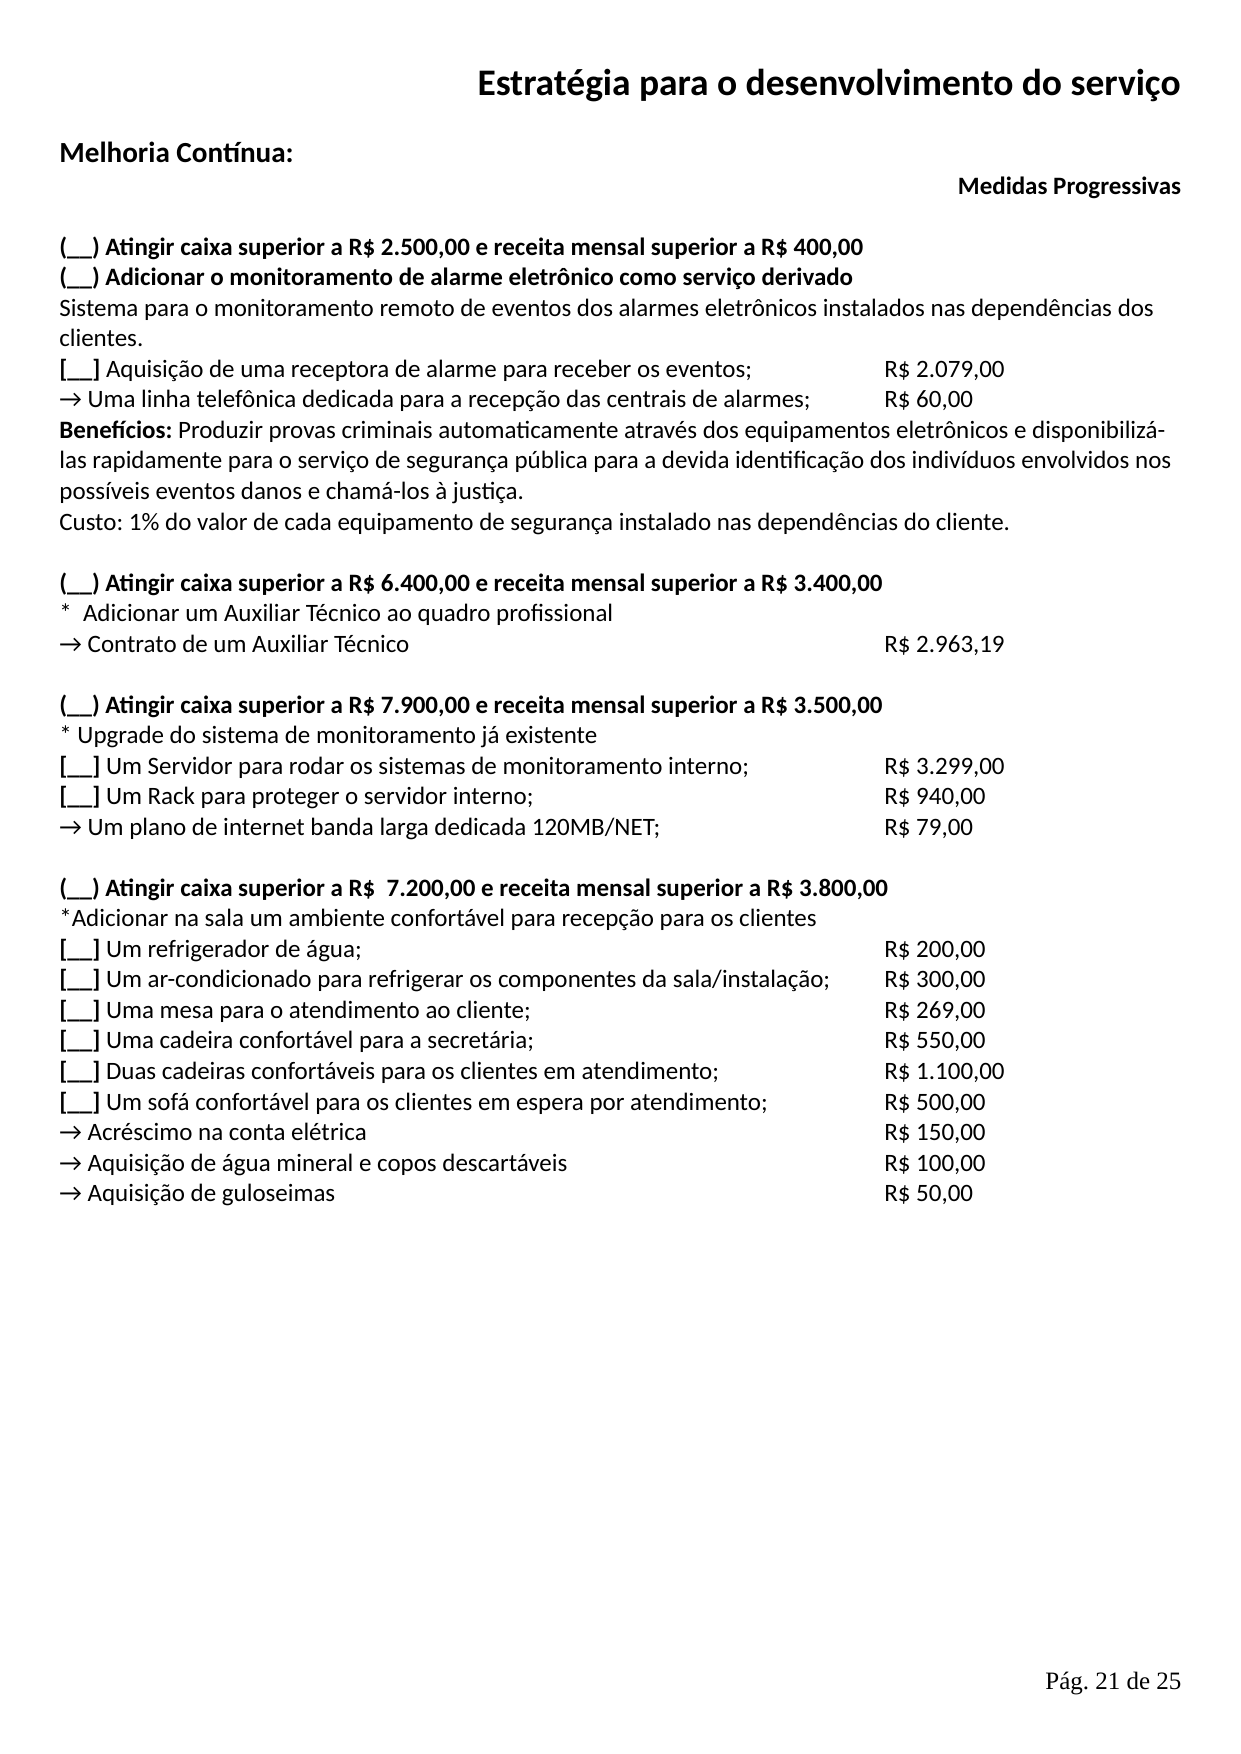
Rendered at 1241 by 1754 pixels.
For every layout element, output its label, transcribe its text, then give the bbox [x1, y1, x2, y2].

text Sistema para o monitoramento remoto de eventos dos alarmes eletrônicos instalados nas dependências dos clientes. [59, 292, 1181, 353]
text → Aquisição de guloseimas R$ 50,00 [59, 1177, 1181, 1208]
text → Uma linha telefônica dedicada para a recepção das centrais de alarmes; R$ 60,00 [59, 384, 1181, 414]
text [__] Um ar-condicionado para refrigerar os componentes da sala/instalação; R$ 300,00 [59, 963, 1181, 994]
text → Aquisição de água mineral e copos descartáveis R$ 100,00 [59, 1147, 1181, 1177]
text [__] Um Rack para proteger o servidor interno; R$ 940,00 [59, 780, 1181, 811]
text → Contrato de um Auxiliar Técnico R$ 2.963,19 [59, 628, 1181, 658]
text * Adicionar um Auxiliar Técnico ao quadro profissional [59, 597, 1181, 628]
text → Um plano de internet banda larga dedicada 120MB/NET; R$ 79,00 [59, 811, 1181, 841]
text Melhoria Contínua: [59, 134, 1181, 170]
text [__] Um refrigerador de água; R$ 200,00 [59, 933, 1181, 963]
text [__] Aquisição de uma receptora de alarme para receber os eventos; R$ 2.079,00 [59, 353, 1181, 384]
text * Upgrade do sistema de monitoramento já existente [59, 719, 1181, 750]
text *Adicionar na sala um ambiente confortável para recepção para os clientes [59, 902, 1181, 933]
text Medidas Progressivas [59, 170, 1181, 201]
text [__] Um Servidor para rodar os sistemas de monitoramento interno; R$ 3.299,00 [59, 750, 1181, 780]
text → Acréscimo na conta elétrica R$ 150,00 [59, 1116, 1181, 1147]
text (__) Adicionar o monitoramento de alarme eletrônico como serviço derivado [59, 262, 1181, 292]
text Custo: 1% do valor de cada equipamento de segurança instalado nas dependências do cliente. [59, 506, 1181, 536]
text [__] Uma cadeira confortável para a secretária; R$ 550,00 [59, 1024, 1181, 1055]
text [__] Uma mesa para o atendimento ao cliente; R$ 269,00 [59, 994, 1181, 1024]
text (__) Atingir caixa superior a R$ 2.500,00 e receita mensal superior a R$ 400,00 [59, 231, 1181, 262]
text (__) Atingir caixa superior a R$ 6.400,00 e receita mensal superior a R$ 3.400,00 [59, 567, 1181, 597]
text (__) Atingir caixa superior a R$ 7.900,00 e receita mensal superior a R$ 3.500,00 [59, 689, 1181, 719]
text (__) Atingir caixa superior a R$ 7.200,00 e receita mensal superior a R$ 3.800,00 [59, 872, 1181, 902]
text [__] Um sofá confortável para os clientes em espera por atendimento; R$ 500,00 [59, 1086, 1181, 1116]
text [__] Duas cadeiras confortáveis para os clientes em atendimento; R$ 1.100,00 [59, 1055, 1181, 1086]
text Benefícios: Produzir provas criminais automaticamente através dos equipamentos eletrônicos e disponibilizá-las rapidamente para o serviço de segurança pública para a devida identificação dos indivíduos envolvidos nos possíveis eventos danos e chamá-los à justiça. [59, 414, 1181, 506]
